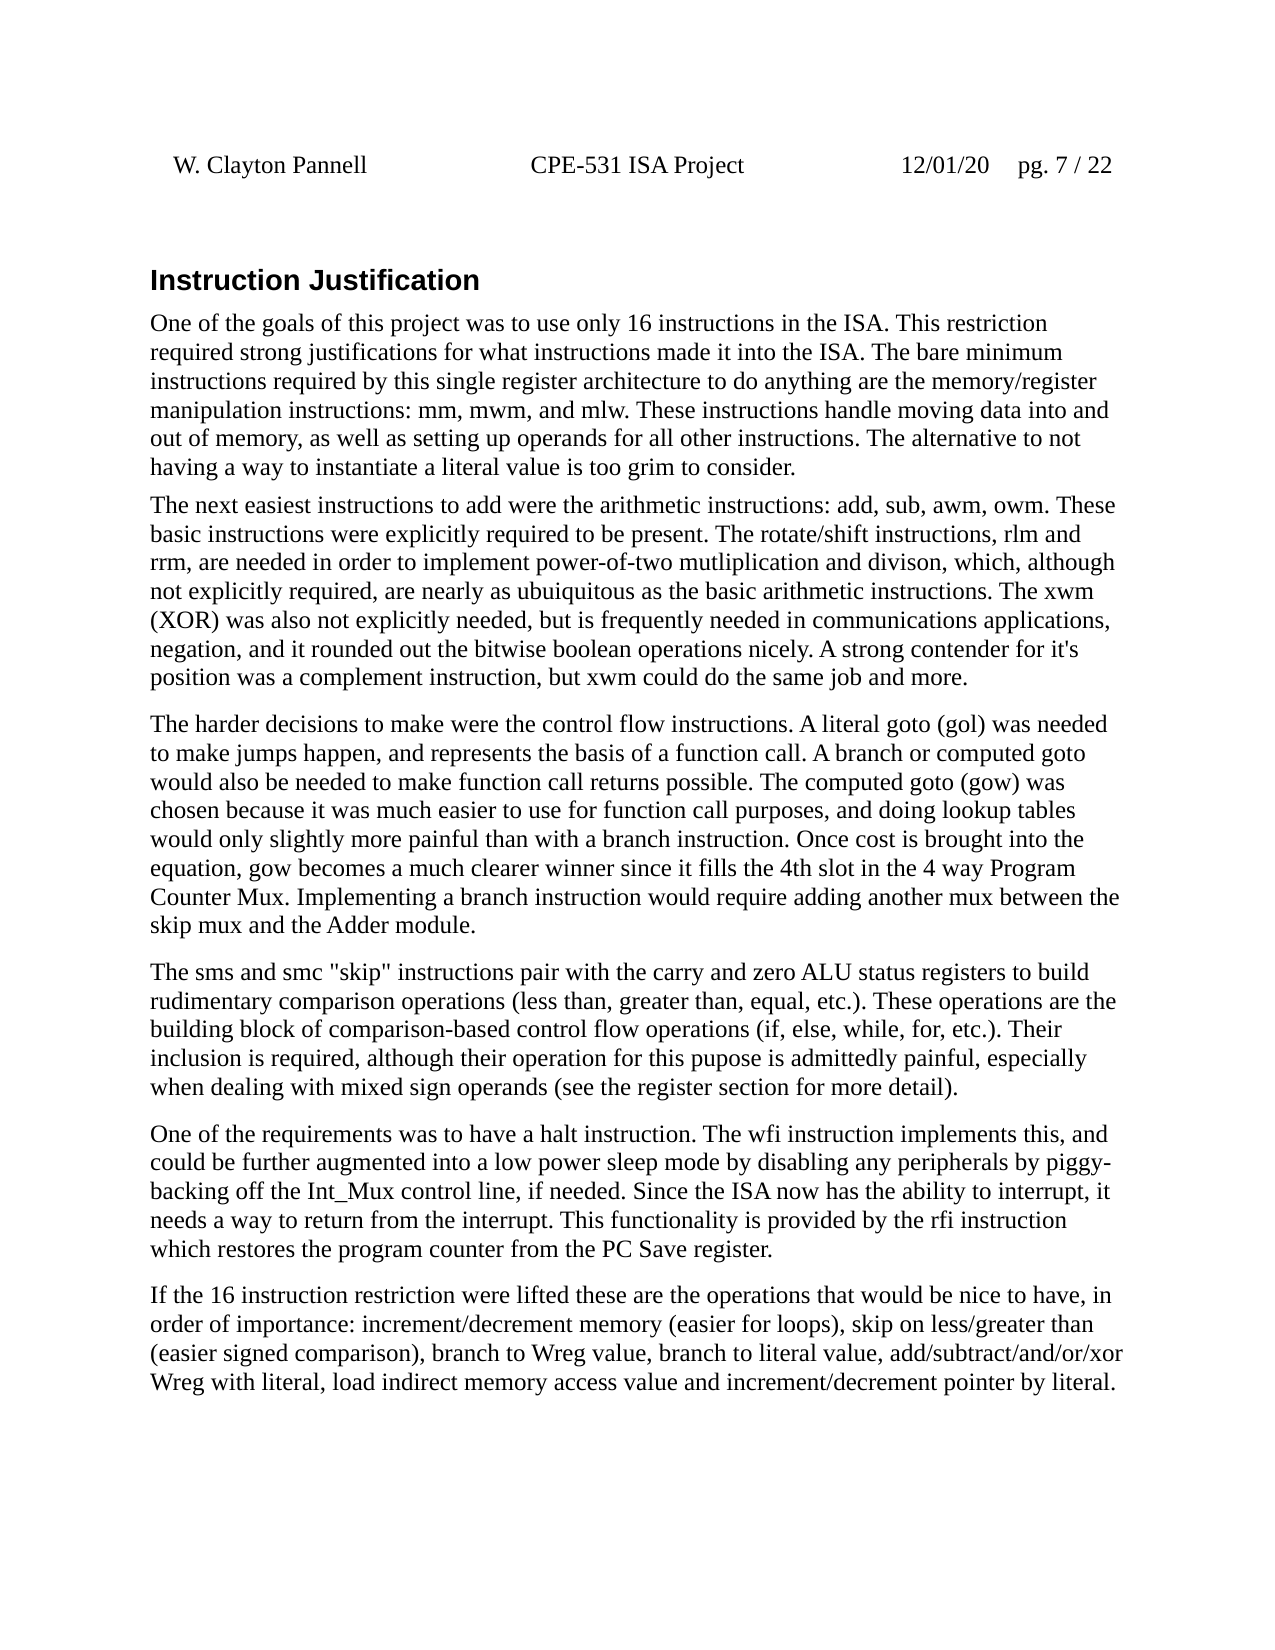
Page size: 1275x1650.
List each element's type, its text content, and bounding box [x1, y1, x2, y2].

subtitle Instruction Justification [150, 262, 1125, 296]
text The next easiest instructions to add were the arithmetic instructions: add, sub, awm, owm. These basic instructions were explicitly required to be present. The rotate/shift instructions, rlm and rrm, are needed in order to implement power-of-two mutliplication and divison, which, although not explicitly required, are nearly as ubuiquitous as the basic arithmetic instructions. The xwm (XOR) was also not explicitly needed, but is frequently needed in communications applications, negation, and it rounded out the bitwise boolean operations nicely. A strong contender for it's position was a complement instruction, but xwm could do the same job and more. [150, 490, 1125, 691]
text The sms and smc "skip" instructions pair with the carry and zero ALU status registers to build rudimentary comparison operations (less than, greater than, equal, etc.). These operations are the building block of comparison-based control flow operations (if, else, while, for, etc.). Their inclusion is required, although their operation for this pupose is admittedly painful, especially when dealing with mixed sign operands (see the register section for more detail). [150, 957, 1125, 1101]
text One of the requirements was to have a halt instruction. The wfi instruction implements this, and could be further augmented into a low power sleep mode by disabling any peripherals by piggy-backing off the Int_Mux control line, if needed. Since the ISA now has the ability to interrupt, it needs a way to return from the interrupt. This functionality is provided by the rfi instruction which restores the program counter from the PC Save register. [150, 1119, 1125, 1262]
text The harder decisions to make were the control flow instructions. A literal goto (gol) was needed to make jumps happen, and represents the basis of a function call. A branch or computed goto would also be needed to make function call returns possible. The computed goto (gow) was chosen because it was much easier to use for function call purposes, and doing lookup tables would only slightly more painful than with a branch instruction. Once cost is brought into the equation, gow becomes a much clearer winner since it fills the 4th slot in the 4 way Program Counter Mux. Implementing a branch instruction would require adding another mux between the skip mux and the Adder module. [150, 709, 1125, 939]
text If the 16 instruction restriction were lifted these are the operations that would be nice to have, in order of importance: increment/decrement memory (easier for loops), skip on less/greater than (easier signed comparison), branch to Wreg value, branch to literal value, add/subtract/and/or/xor Wreg with literal, load indirect memory access value and increment/decrement pointer by literal. [150, 1280, 1125, 1395]
text One of the goals of this project was to use only 16 instructions in the ISA. This restriction required strong justifications for what instructions made it into the ISA. The bare minimum instructions required by this single register architecture to do anything are the memory/register manipulation instructions: mm, mwm, and mlw. These instructions handle moving data into and out of memory, as well as setting up operands for all other instructions. The alternative to not having a way to instantiate a literal value is too grim to consider. [150, 308, 1125, 481]
